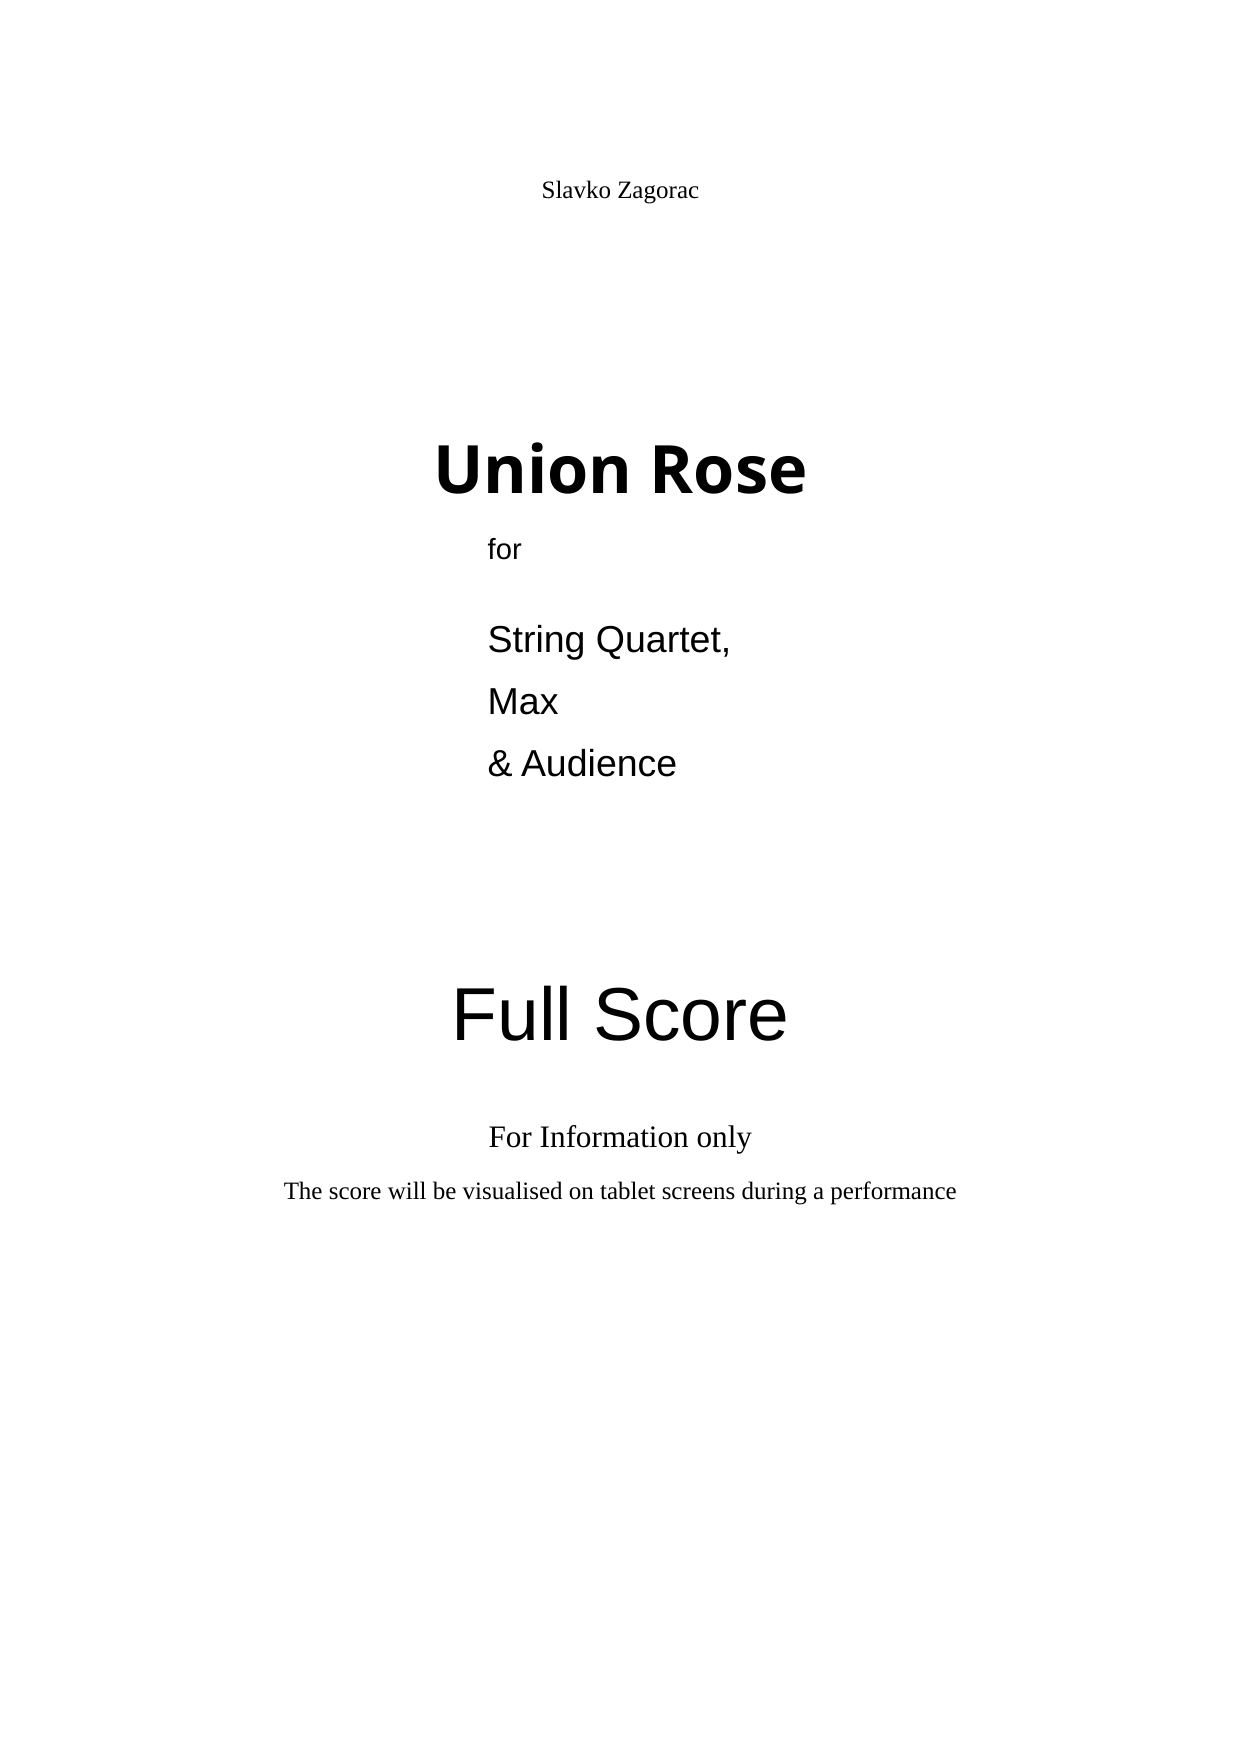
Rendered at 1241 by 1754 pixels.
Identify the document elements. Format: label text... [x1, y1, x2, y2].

subtitle Max [487, 679, 1122, 723]
subtitle Full Score [118, 970, 1122, 1057]
text The score will be visualised on tablet screens during a performance [118, 1176, 1122, 1204]
subtitle String Quartet, [487, 584, 1122, 661]
subtitle Union Rose [118, 422, 1122, 513]
text For Information only [118, 1118, 1122, 1154]
subtitle & Audience [487, 741, 1122, 784]
subtitle for [487, 532, 1122, 565]
text Slavko Zagorac [118, 176, 1122, 204]
